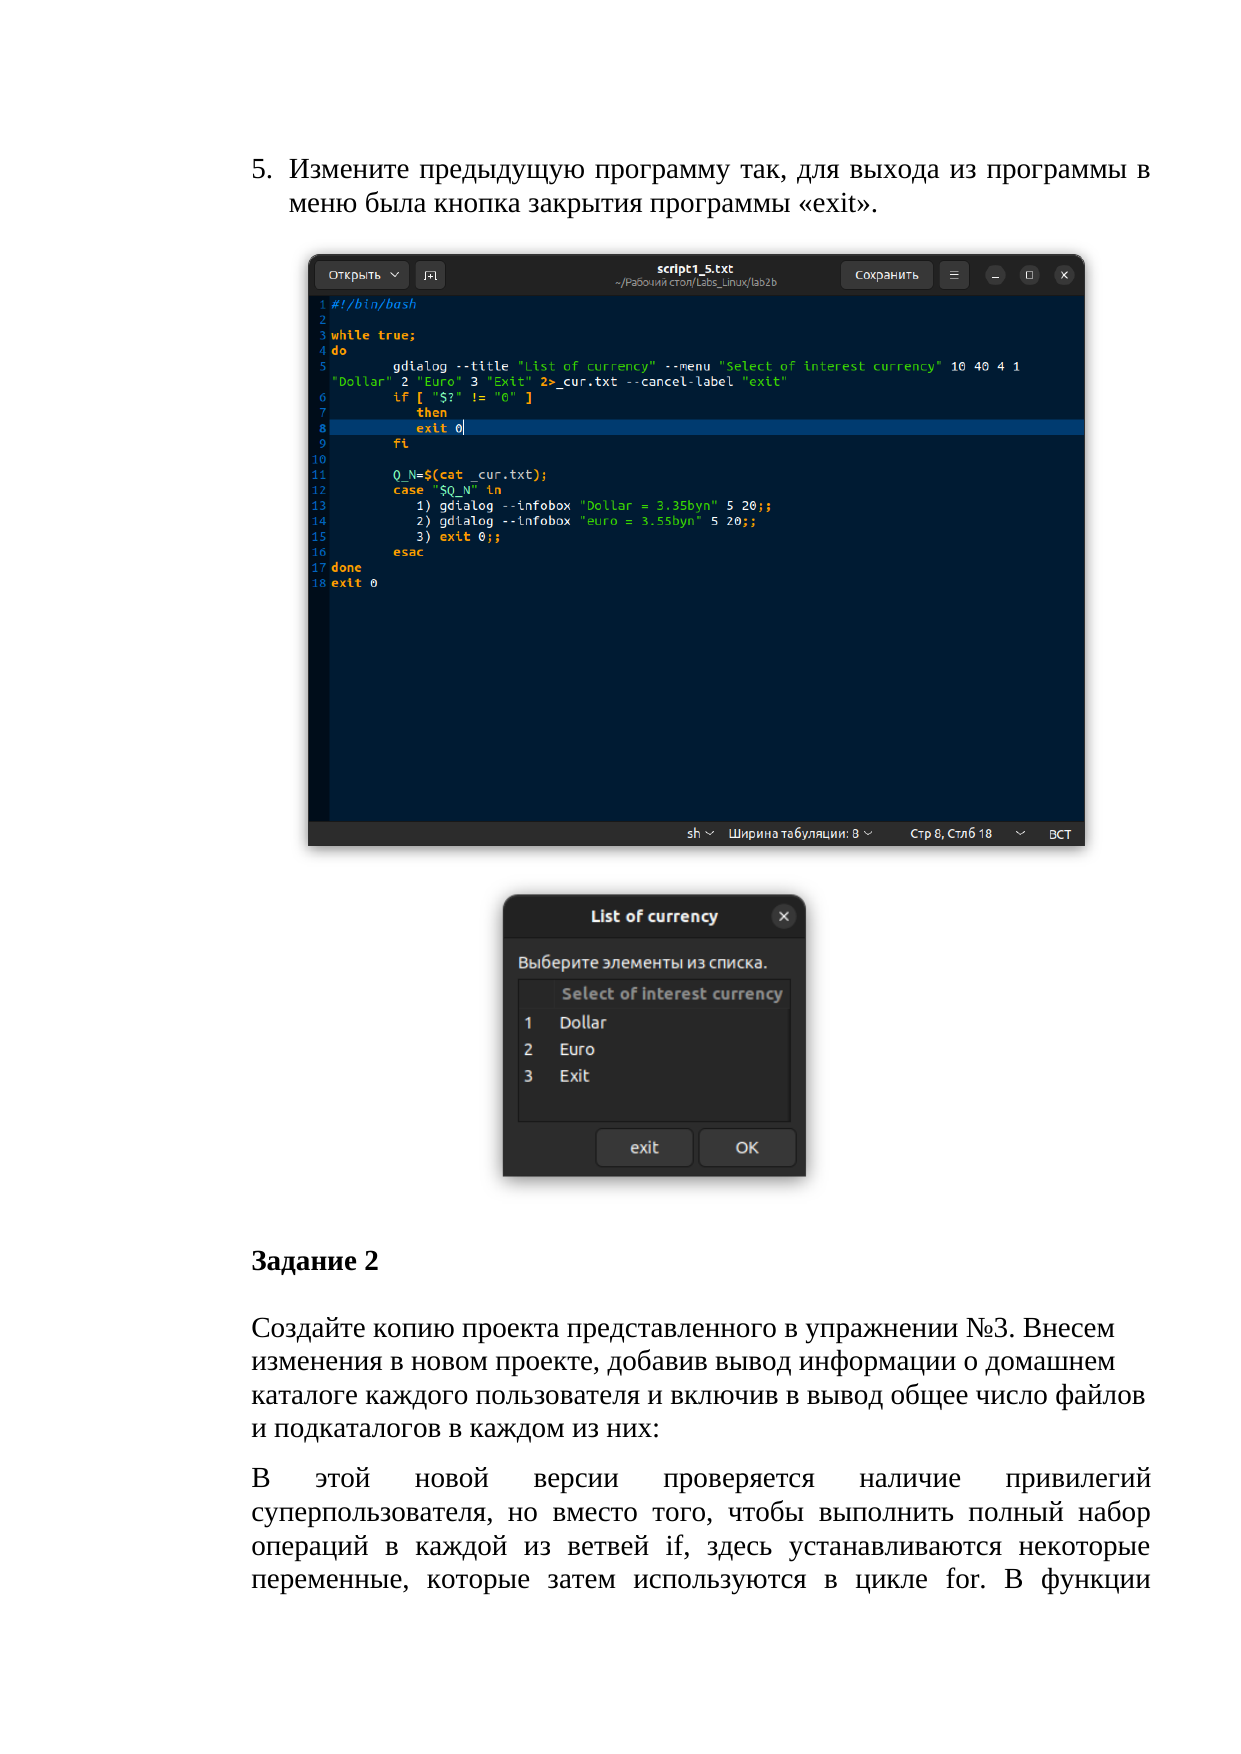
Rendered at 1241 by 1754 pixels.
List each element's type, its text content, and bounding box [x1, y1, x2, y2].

picture [286, 235, 1106, 1209]
text Задание 2 [251, 1243, 1152, 1276]
text Создайте копию проекта представленного в упражнении №3. Внесем изменения в новом проекте, добавив вывод информации о домашнем каталоге каждого пользователя и включив в вывод общее число файлов и подкаталогов в каждом из них: [251, 1310, 1152, 1444]
list Измените предыдущую программу так, для выхода из программы в меню была кнопка закрытия программы «exit». [251, 152, 1152, 219]
text В этой новой версии проверяется наличие привилегий суперпользователя, но вместо того, чтобы выполнить полный набор операций в каждой из ветвей if, здесь устанавливаются некоторые переменные, которые затем используются в цикле for. В функции [251, 1461, 1152, 1595]
